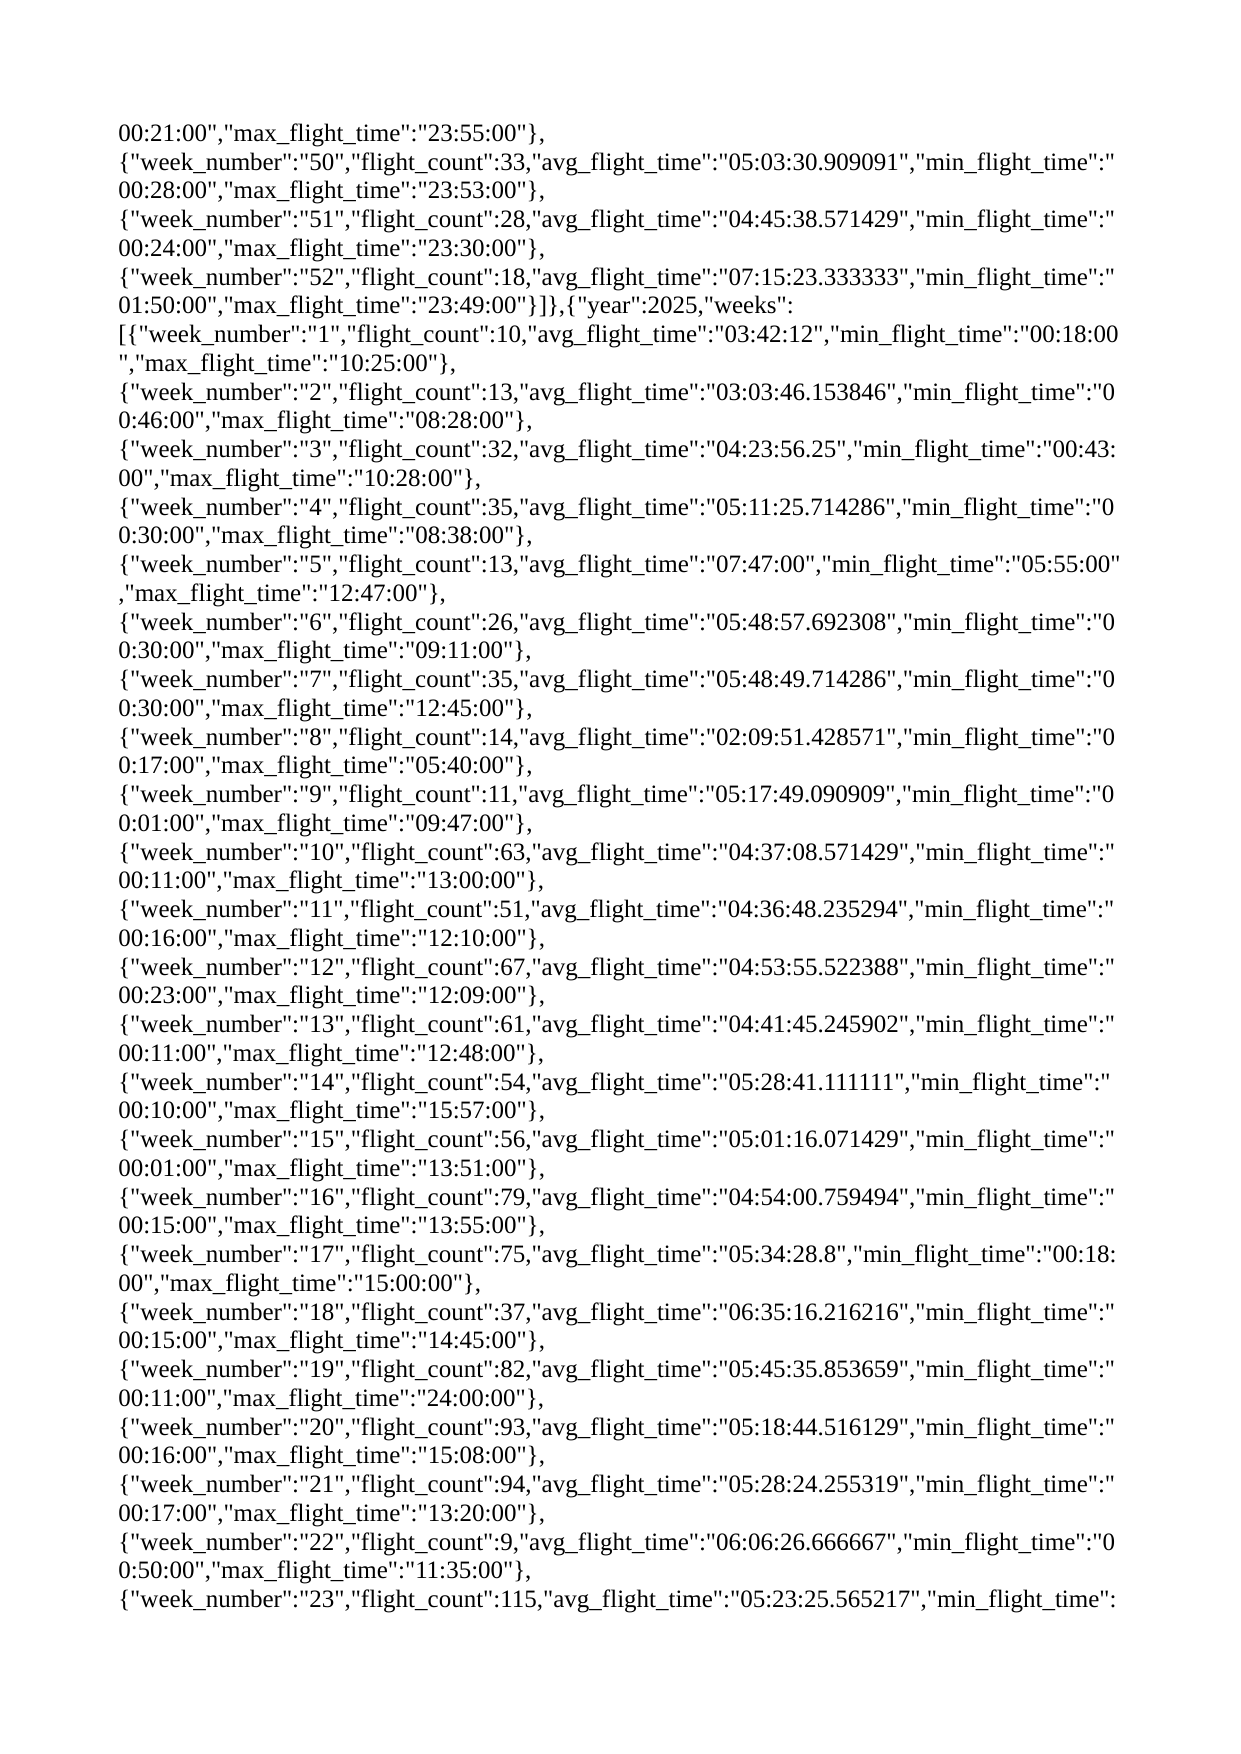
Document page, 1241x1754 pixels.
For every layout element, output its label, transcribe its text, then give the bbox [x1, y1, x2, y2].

text 00:21:00","max_flight_time":"23:55:00"},{"week_number":"50","flight_count":33,"avg_flight_time":"05:03:30.909091","min_flight_time":"00:28:00","max_flight_time":"23:53:00"},{"week_number":"51","flight_count":28,"avg_flight_time":"04:45:38.571429","min_flight_time":"00:24:00","max_flight_time":"23:30:00"},{"week_number":"52","flight_count":18,"avg_flight_time":"07:15:23.333333","min_flight_time":"01:50:00","max_flight_time":"23:49:00"}]},{"year":2025,"weeks":[{"week_number":"1","flight_count":10,"avg_flight_time":"03:42:12","min_flight_time":"00:18:00","max_flight_time":"10:25:00"},{"week_number":"2","flight_count":13,"avg_flight_time":"03:03:46.153846","min_flight_time":"00:46:00","max_flight_time":"08:28:00"},{"week_number":"3","flight_count":32,"avg_flight_time":"04:23:56.25","min_flight_time":"00:43:00","max_flight_time":"10:28:00"},{"week_number":"4","flight_count":35,"avg_flight_time":"05:11:25.714286","min_flight_time":"00:30:00","max_flight_time":"08:38:00"},{"week_number":"5","flight_count":13,"avg_flight_time":"07:47:00","min_flight_time":"05:55:00","max_flight_time":"12:47:00"},{"week_number":"6","flight_count":26,"avg_flight_time":"05:48:57.692308","min_flight_time":"00:30:00","max_flight_time":"09:11:00"},{"week_number":"7","flight_count":35,"avg_flight_time":"05:48:49.714286","min_flight_time":"00:30:00","max_flight_time":"12:45:00"},{"week_number":"8","flight_count":14,"avg_flight_time":"02:09:51.428571","min_flight_time":"00:17:00","max_flight_time":"05:40:00"},{"week_number":"9","flight_count":11,"avg_flight_time":"05:17:49.090909","min_flight_time":"00:01:00","max_flight_time":"09:47:00"},{"week_number":"10","flight_count":63,"avg_flight_time":"04:37:08.571429","min_flight_time":"00:11:00","max_flight_time":"13:00:00"},{"week_number":"11","flight_count":51,"avg_flight_time":"04:36:48.235294","min_flight_time":"00:16:00","max_flight_time":"12:10:00"},{"week_number":"12","flight_count":67,"avg_flight_time":"04:53:55.522388","min_flight_time":"00:23:00","max_flight_time":"12:09:00"},{"week_number":"13","flight_count":61,"avg_flight_time":"04:41:45.245902","min_flight_time":"00:11:00","max_flight_time":"12:48:00"},{"week_number":"14","flight_count":54,"avg_flight_time":"05:28:41.111111","min_flight_time":"00:10:00","max_flight_time":"15:57:00"},{"week_number":"15","flight_count":56,"avg_flight_time":"05:01:16.071429","min_flight_time":"00:01:00","max_flight_time":"13:51:00"},{"week_number":"16","flight_count":79,"avg_flight_time":"04:54:00.759494","min_flight_time":"00:15:00","max_flight_time":"13:55:00"},{"week_number":"17","flight_count":75,"avg_flight_time":"05:34:28.8","min_flight_time":"00:18:00","max_flight_time":"15:00:00"},{"week_number":"18","flight_count":37,"avg_flight_time":"06:35:16.216216","min_flight_time":"00:15:00","max_flight_time":"14:45:00"},{"week_number":"19","flight_count":82,"avg_flight_time":"05:45:35.853659","min_flight_time":"00:11:00","max_flight_time":"24:00:00"},{"week_number":"20","flight_count":93,"avg_flight_time":"05:18:44.516129","min_flight_time":"00:16:00","max_flight_time":"15:08:00"},{"week_number":"21","flight_count":94,"avg_flight_time":"05:28:24.255319","min_flight_time":"00:17:00","max_flight_time":"13:20:00"},{"week_number":"22","flight_count":9,"avg_flight_time":"06:06:26.666667","min_flight_time":"00:50:00","max_flight_time":"11:35:00"},{"week_number":"23","flight_count":115,"avg_flight_time":"05:23:25.565217","min_flight_time": [118, 118, 1122, 1613]
